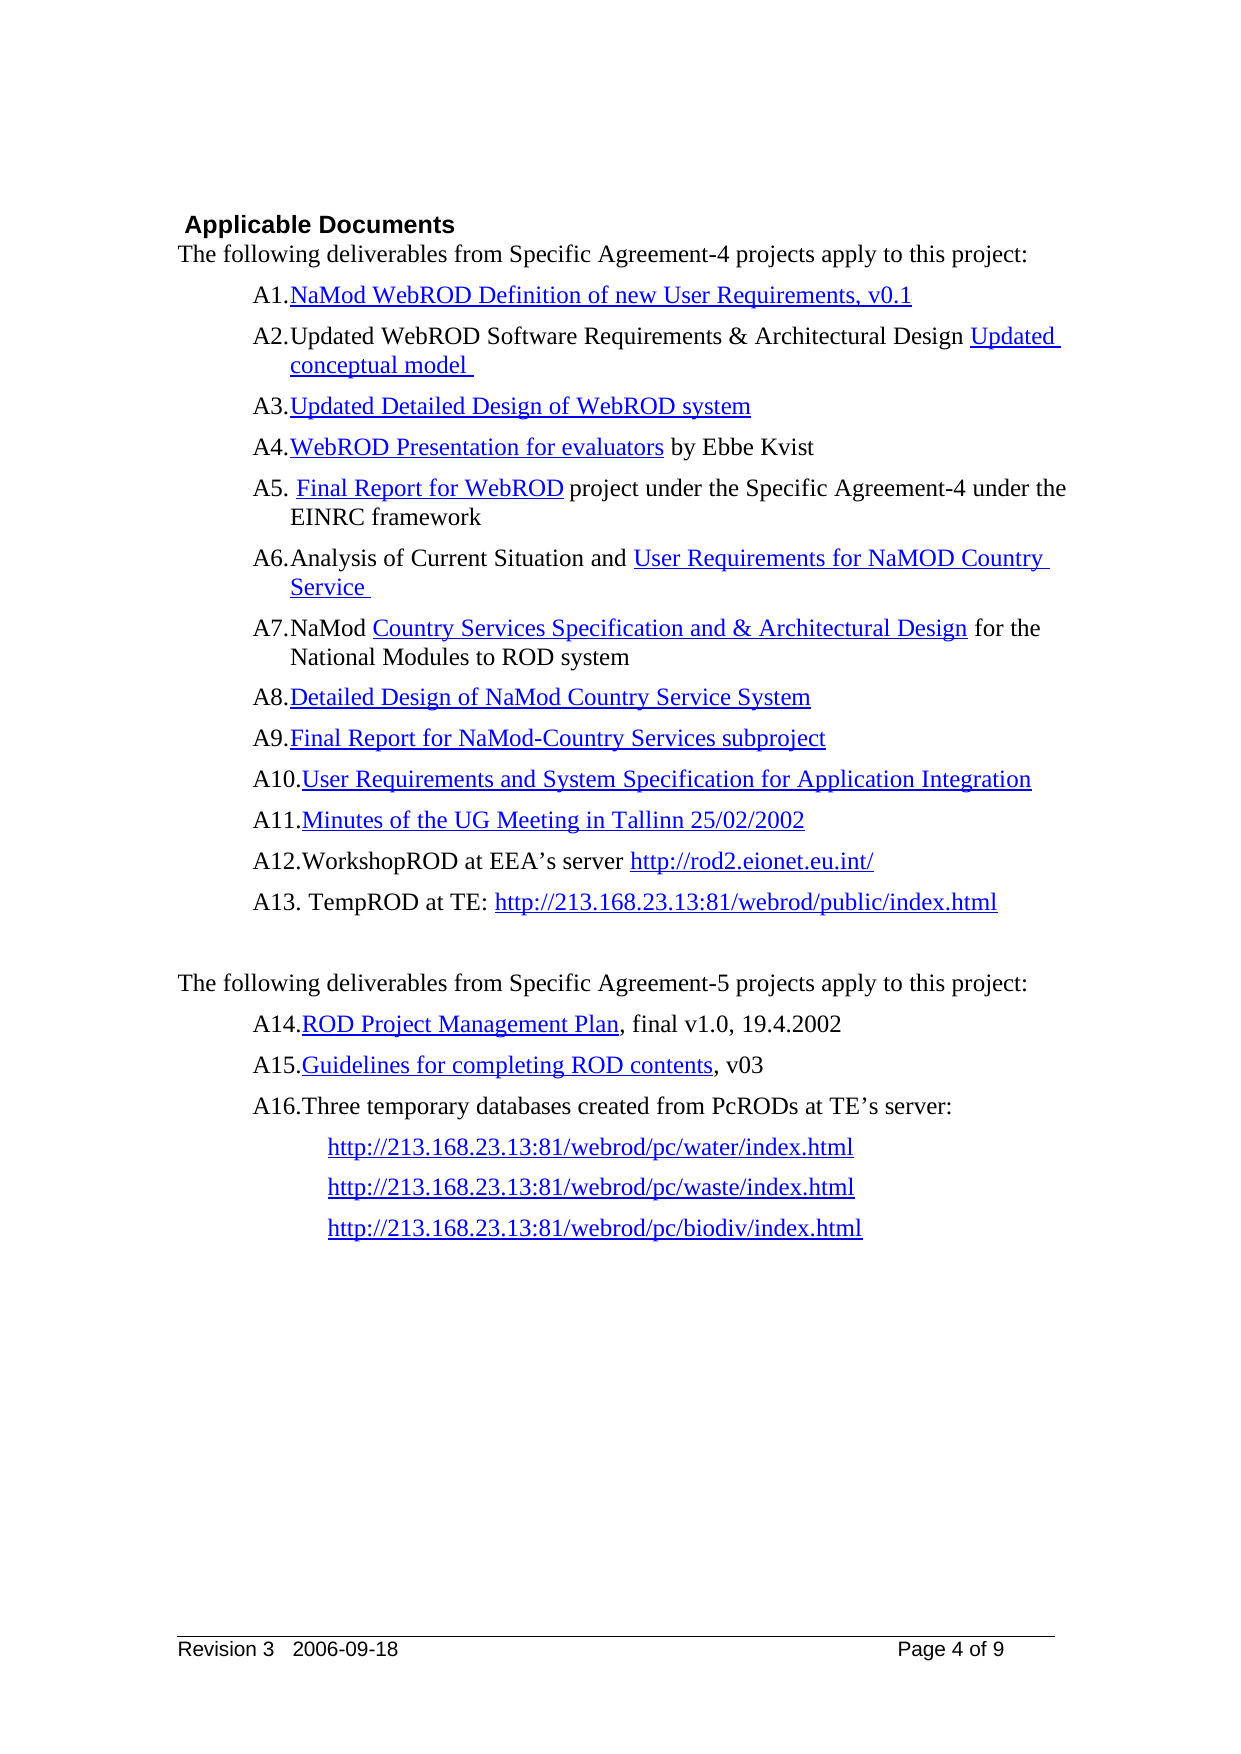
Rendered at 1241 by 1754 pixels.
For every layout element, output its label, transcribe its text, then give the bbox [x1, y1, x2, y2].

list Minutes of the UG Meeting in Tallinn 25/02/2002 [252, 805, 1092, 834]
list WorkshopROD at EEA’s server http://rod2.eionet.eu.int/ [252, 846, 1092, 875]
subtitle Applicable Documents [177, 210, 1092, 239]
list Guidelines for completing ROD contents, v03 [252, 1050, 1092, 1079]
list WebROD Presentation for evaluators by Ebbe Kvist [252, 432, 1092, 461]
list NaMod WebROD Definition of new User Requirements, v0.1 [252, 280, 1092, 309]
text http://213.168.23.13:81/webrod/pc/water/index.html [327, 1131, 1092, 1161]
list User Requirements and System Specification for Application Integration [252, 764, 1092, 793]
list Final Report for WebROD project under the Specific Agreement-4 under the EINRC framework [252, 473, 1092, 531]
text http://213.168.23.13:81/webrod/pc/biodiv/index.html [327, 1213, 1092, 1242]
list Analysis of Current Situation and User Requirements for NaMOD Country Service [252, 542, 1092, 601]
list Final Report for NaMod-Country Services subproject [252, 723, 1092, 752]
list ROD Project Management Plan, final v1.0, 19.4.2002 [252, 1009, 1092, 1038]
list Three temporary databases created from PcRODs at TE’s server: [252, 1091, 1092, 1120]
text The following deliverables from Specific Agreement-5 projects apply to this project: [177, 968, 1092, 997]
list Detailed Design of NaMod Country Service System [252, 682, 1092, 711]
list NaMod Country Services Specification and & Architectural Design for the National Modules to ROD system [252, 612, 1092, 671]
list Updated WebROD Software Requirements & Architectural Design Updated conceptual model [252, 321, 1092, 379]
list Updated Detailed Design of WebROD system [252, 391, 1092, 420]
text The following deliverables from Specific Agreement-4 projects apply to this project: [177, 239, 1092, 268]
text http://213.168.23.13:81/webrod/pc/waste/index.html [327, 1172, 1092, 1201]
list TempROD at TE: http://213.168.23.13:81/webrod/public/index.html [252, 886, 1092, 916]
